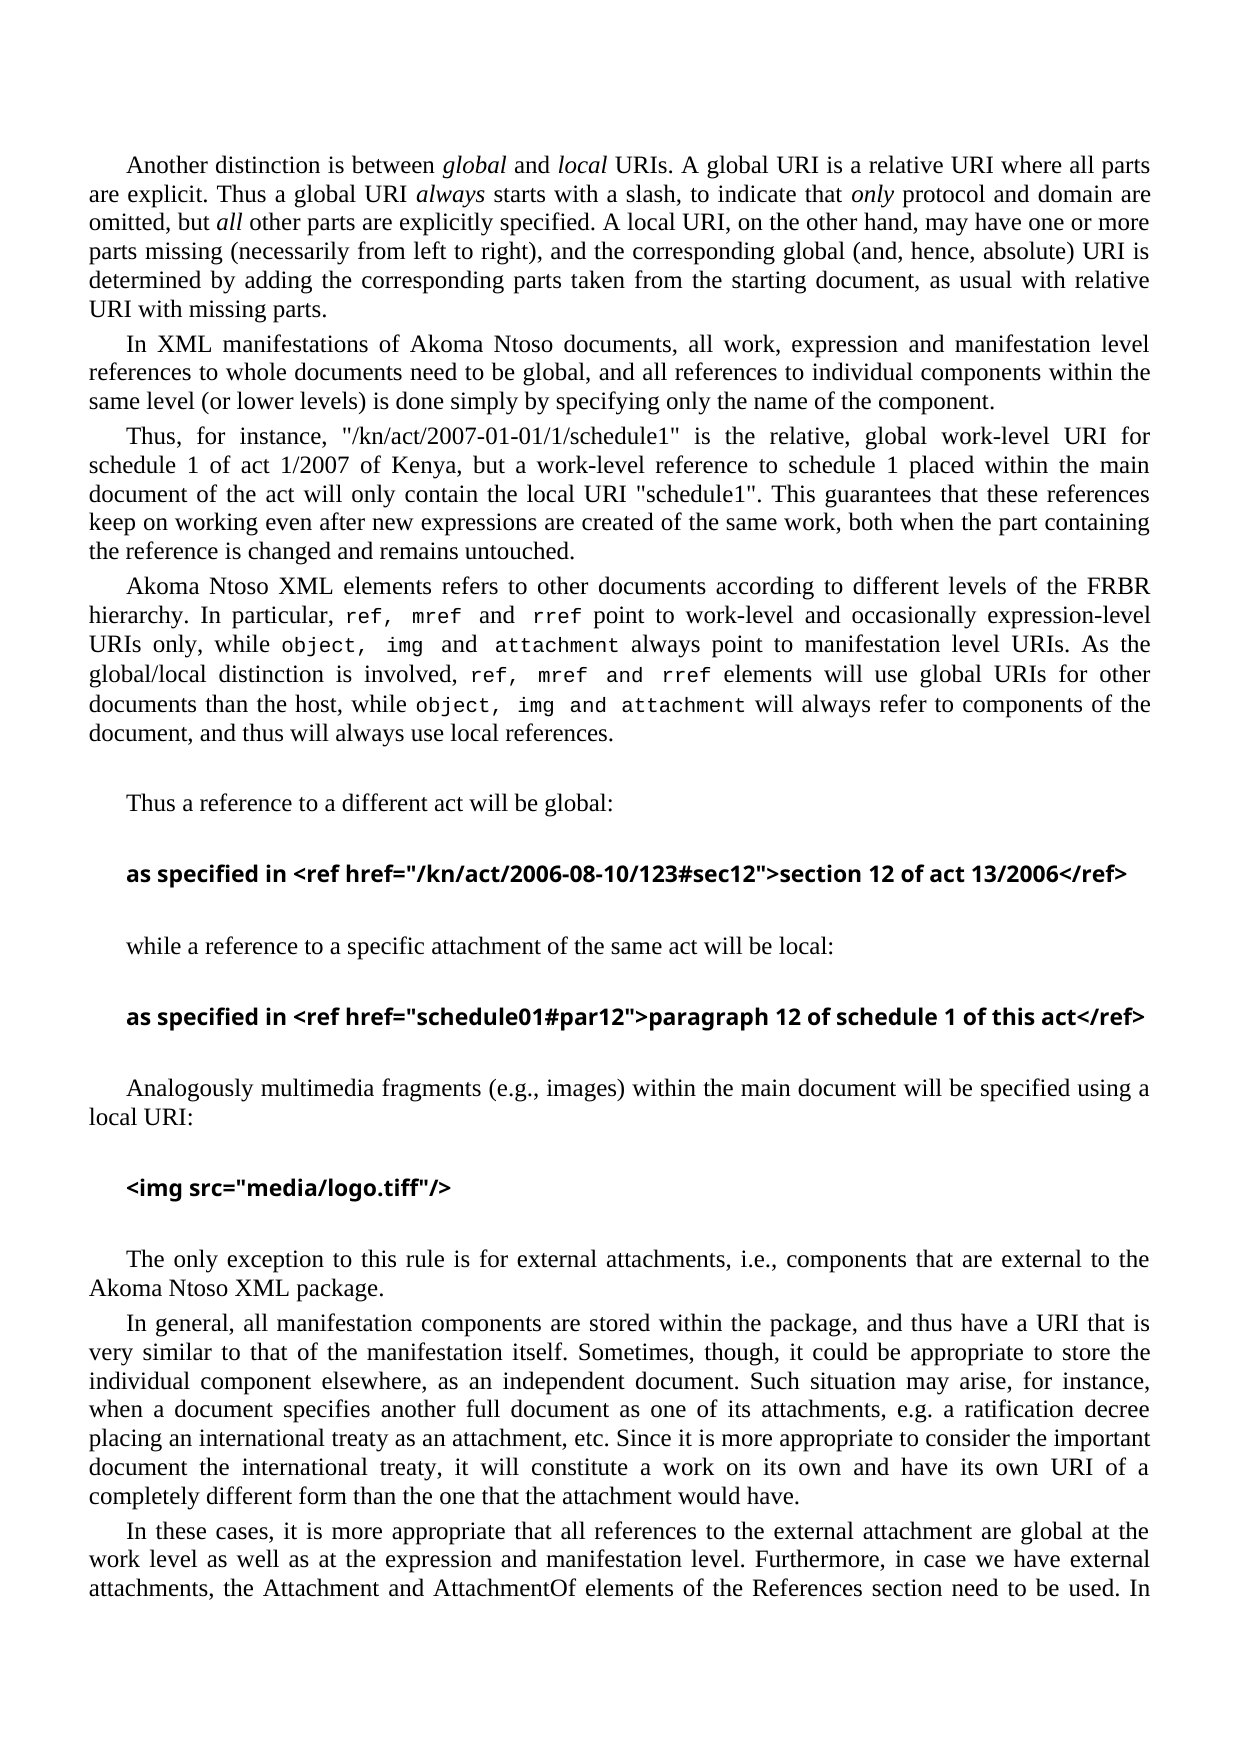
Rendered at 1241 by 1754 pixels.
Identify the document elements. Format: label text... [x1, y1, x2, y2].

text In these cases, it is more appropriate that all references to the external attachment are global at the work level as well as at the expression and manifestation level. Furthermore, in case we have external attachments, the Attachment and AttachmentOf elements of the References section need to be used. In [89, 1516, 1151, 1602]
text The only exception to this rule is for external attachments, i.e., components that are external to the Akoma Ntoso XML package. [89, 1244, 1151, 1302]
text Akoma Ntoso XML elements refers to other documents according to different levels of the FRBR hierarchy. In particular, ref, mref and rref point to work-level and occasionally expression-level URIs only, while object, img and attachment always point to manifestation level URIs. As the global/local distinction is involved, ref, mref and rref elements will use global URIs for other documents than the host, while object, img and attachment will always refer to components of the document, and thus will always use local references. [89, 571, 1151, 747]
text In general, all manifestation components are stored within the package, and thus have a URI that is very similar to that of the manifestation itself. Sometimes, though, it could be appropriate to store the individual component elsewhere, as an independent document. Such situation may arise, for instance, when a document specifies another full document as one of its attachments, e.g. a ratification decree placing an international treaty as an attachment, etc. Since it is more appropriate to consider the important document the international treaty, it will constitute a work on its own and have its own URI of a completely different form than the one that the attachment would have. [89, 1308, 1151, 1509]
text <img src="media/logo.tiff"/> [89, 1172, 1151, 1203]
text as specified in <ref href="schedule01#par12">paragraph 12 of schedule 1 of this act</ref> [89, 1001, 1151, 1032]
text Thus, for instance, "/kn/act/2007-01-01/1/schedule1" is the relative, global work-level URI for schedule 1 of act 1/2007 of Kenya, but a work-level reference to schedule 1 placed within the main document of the act will only contain the local URI "schedule1". This guarantees that these references keep on working even after new expressions are created of the same work, both when the part containing the reference is changed and remains untouched. [89, 421, 1151, 565]
text while a reference to a specific attachment of the same act will be local: [89, 931, 1151, 959]
text Analogously multimedia fragments (e.g., images) within the main document will be specified using a local URI: [89, 1073, 1151, 1131]
text In XML manifestations of Akoma Ntoso documents, all work, expression and manifestation level references to whole documents need to be global, and all references to individual components within the same level (or lower levels) is done simply by specifying only the name of the component. [89, 329, 1151, 415]
text as specified in <ref href="/kn/act/2006-08-10/123#sec12">section 12 of act 13/2006</ref> [89, 858, 1151, 889]
text Thus a reference to a different act will be global: [89, 788, 1151, 817]
text Another distinction is between global and local URIs. A global URI is a relative URI where all parts are explicit. Thus a global URI always starts with a slash, to indicate that only protocol and domain are omitted, but all other parts are explicitly specified. A local URI, on the other hand, may have one or more parts missing (necessarily from left to right), and the corresponding global (and, hence, absolute) URI is determined by adding the corresponding parts taken from the starting document, as usual with relative URI with missing parts. [89, 150, 1151, 322]
